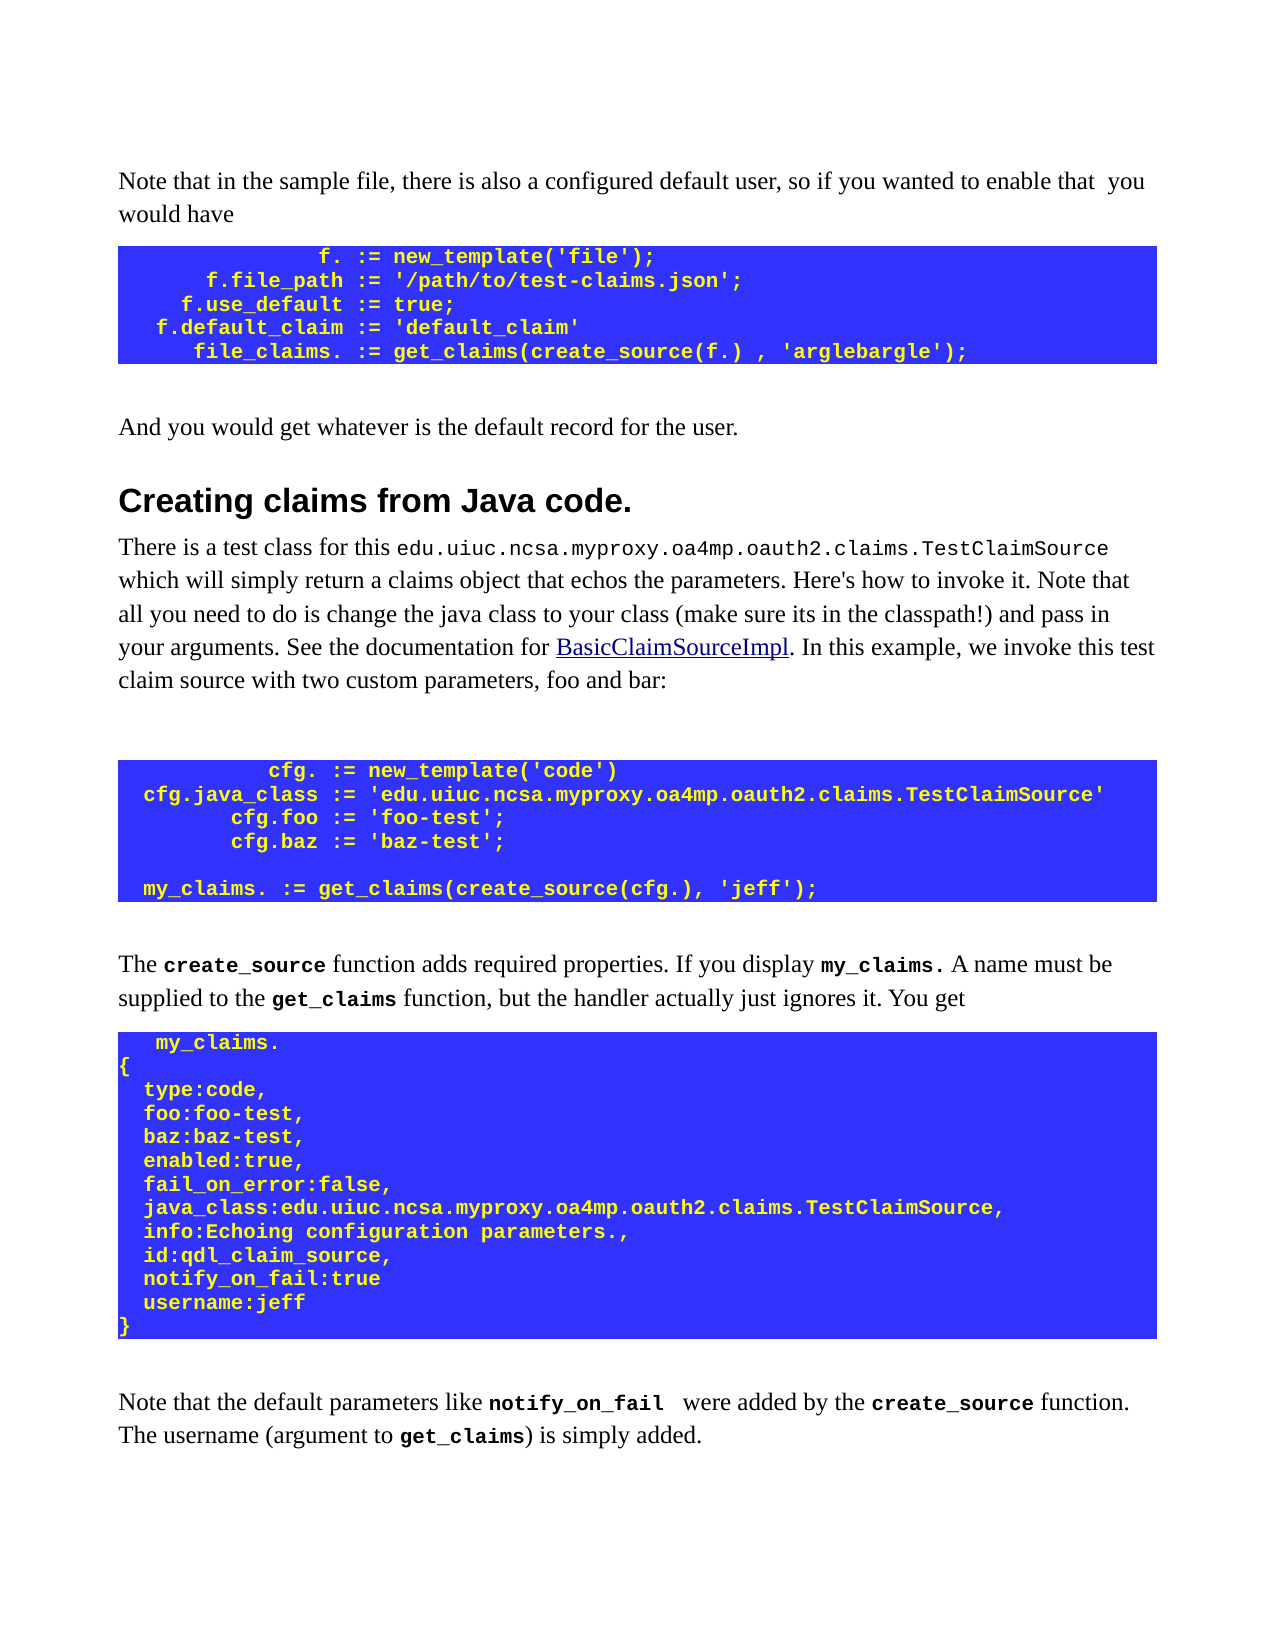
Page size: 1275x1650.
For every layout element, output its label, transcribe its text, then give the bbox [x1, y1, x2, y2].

text f.default_claim := 'default_claim' [118, 317, 1157, 341]
text my_claims. := get_claims(create_source(cfg.), 'jeff'); [118, 878, 1157, 902]
text java_class:edu.uiuc.ncsa.myproxy.oa4mp.oauth2.claims.TestClaimSource, [118, 1197, 1157, 1221]
text enabled:true, [118, 1150, 1157, 1174]
text cfg.java_class := 'edu.uiuc.ncsa.myproxy.oa4mp.oauth2.claims.TestClaimSource' [118, 783, 1157, 807]
text Note that in the sample file, there is also a configured default user, so if you wanted to enable that you would have [118, 166, 1157, 227]
text And you would get whatever is the default record for the user. [118, 412, 1157, 441]
text f.use_default := true; [118, 294, 1157, 317]
text } [118, 1316, 1157, 1339]
text my_claims. [118, 1032, 1157, 1055]
text fail_on_error:false, [118, 1174, 1157, 1197]
text There is a test class for this edu.uiuc.ncsa.myproxy.oa4mp.oauth2.claims.TestClaimSource which will simply return a claims object that echos the parameters. Here's how to invoke it. Note that all you need to do is change the java class to your class (make sure its in the classpath!) and pass in your arguments. See the documentation for BasicClaimSourceImpl. In this example, we invoke this test claim source with two custom parameters, foo and bar: [118, 532, 1157, 693]
text The create_source function adds required properties. If you display my_claims. A name must be supplied to the get_claims function, but the handler actually just ignores it. You get [118, 949, 1157, 1013]
subtitle Creating claims from Java code. [118, 481, 1157, 519]
text f.file_path := '/path/to/test-claims.json'; [118, 270, 1157, 294]
text baz:baz-test, [118, 1126, 1157, 1150]
text username:jeff [118, 1292, 1157, 1316]
text cfg. := new_template('code') [118, 760, 1157, 783]
text Note that the default parameters like notify_on_fail were added by the create_source function. The username (argument to get_claims) is simply added. [118, 1387, 1157, 1450]
text foo:foo-test, [118, 1103, 1157, 1126]
text file_claims. := get_claims(create_source(f.) , 'arglebargle'); [118, 341, 1157, 364]
text f. := new_template('file'); [118, 246, 1157, 270]
text cfg.baz := 'baz-test'; [118, 831, 1157, 854]
text info:Echoing configuration parameters., [118, 1221, 1157, 1244]
text { [118, 1055, 1157, 1079]
text cfg.foo := 'foo-test'; [118, 807, 1157, 831]
text id:qdl_claim_source, [118, 1244, 1157, 1268]
text type:code, [118, 1079, 1157, 1103]
text notify_on_fail:true [118, 1268, 1157, 1292]
